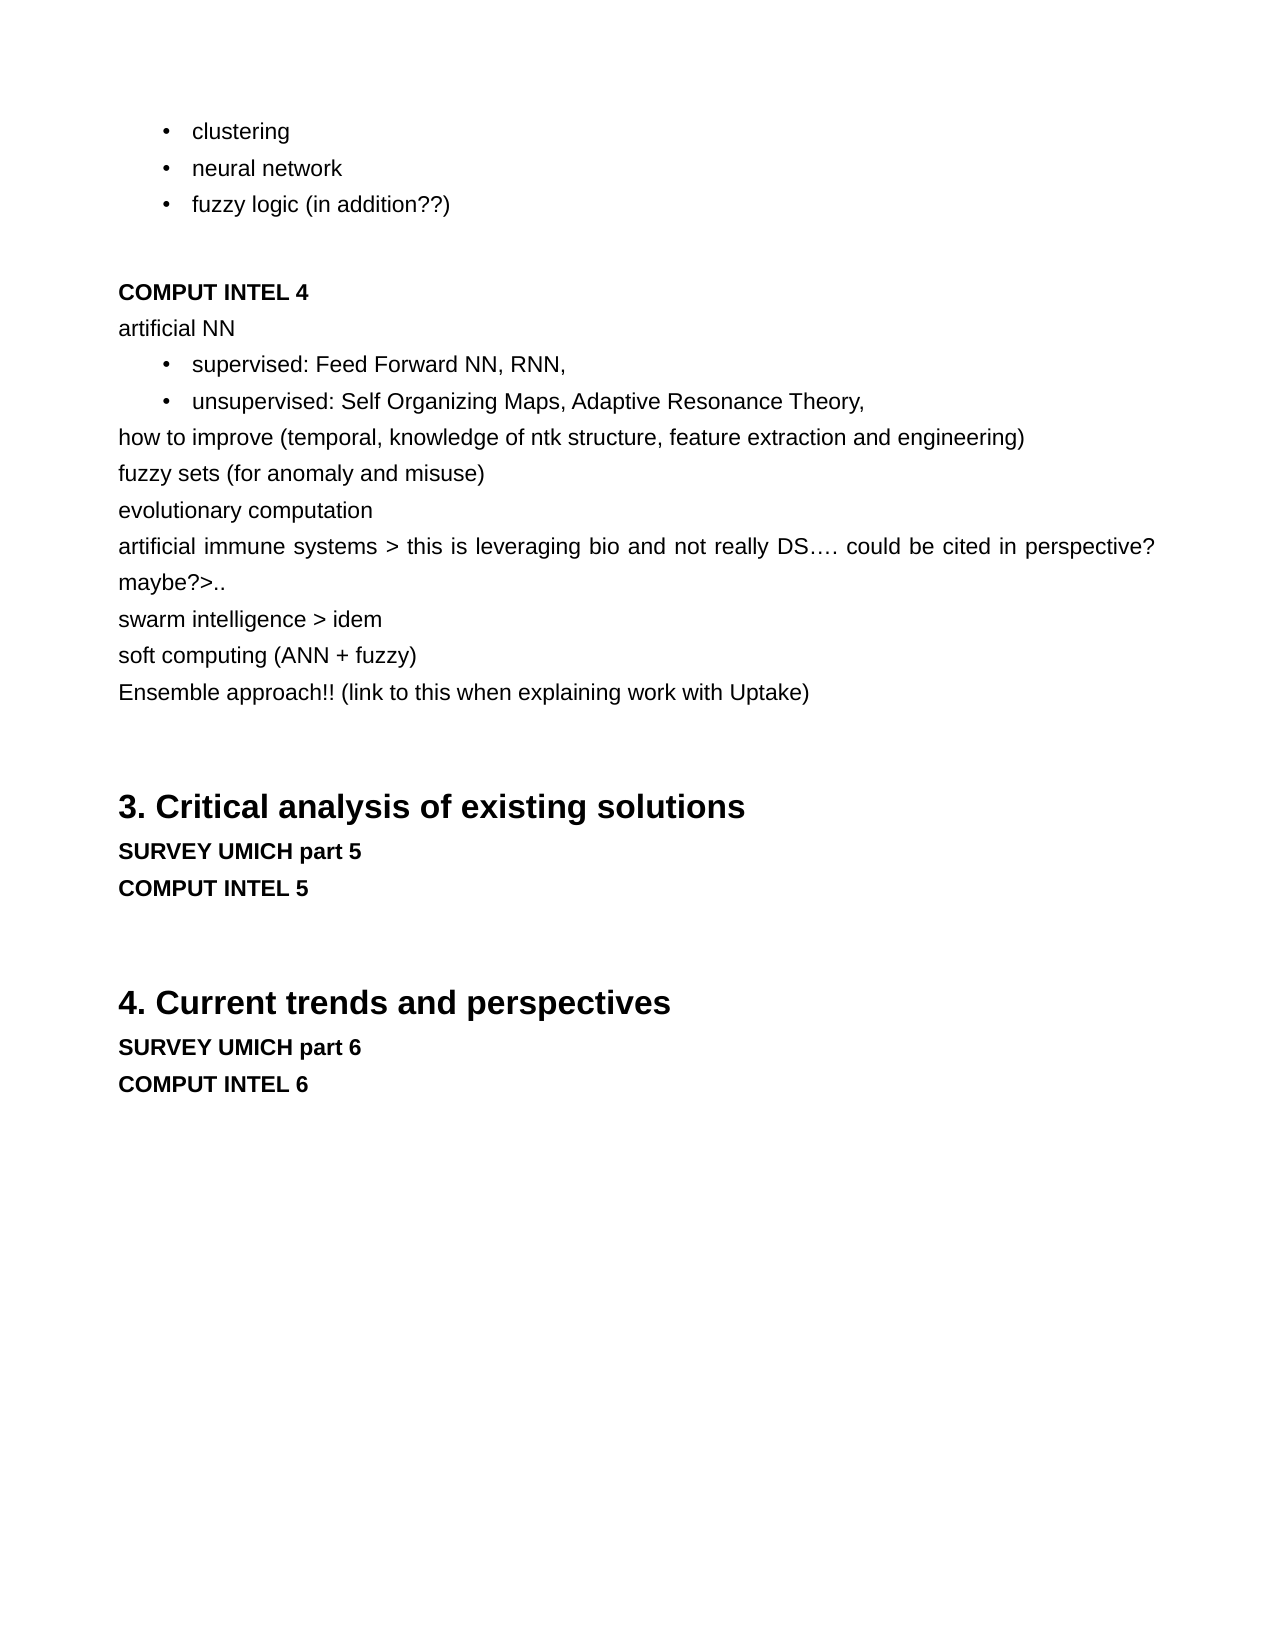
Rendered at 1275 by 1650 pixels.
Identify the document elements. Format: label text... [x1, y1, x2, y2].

list neural network [162, 154, 1157, 181]
text artificial NN [118, 315, 1157, 341]
text COMPUT INTEL 4 [118, 278, 1157, 305]
subtitle 3. Critical analysis of existing solutions [118, 787, 1157, 826]
list supervised: Feed Forward NN, RNN, [162, 351, 1157, 378]
text fuzzy sets (for anomaly and misuse) [118, 460, 1157, 487]
text COMPUT INTEL 5 [118, 874, 1157, 901]
subtitle 4. Current trends and perspectives [118, 983, 1157, 1022]
text SURVEY UMICH part 6 [118, 1034, 1157, 1061]
text soft computing (ANN + fuzzy) [118, 642, 1157, 668]
list fuzzy logic (in addition??) [162, 191, 1157, 217]
list clustering [162, 118, 1157, 144]
text Ensemble approach!! (link to this when explaining work with Uptake) [118, 678, 1157, 705]
text swarm intelligence > idem [118, 606, 1157, 632]
text artificial immune systems > this is leveraging bio and not really DS…. could be cited in perspective? maybe?>.. [118, 533, 1157, 596]
text how to improve (temporal, knowledge of ntk structure, feature extraction and engineering) [118, 424, 1157, 450]
text evolutionary computation [118, 497, 1157, 523]
text SURVEY UMICH part 5 [118, 838, 1157, 864]
list unsupervised: Self Organizing Maps, Adaptive Resonance Theory, [162, 388, 1157, 414]
text COMPUT INTEL 6 [118, 1071, 1157, 1097]
